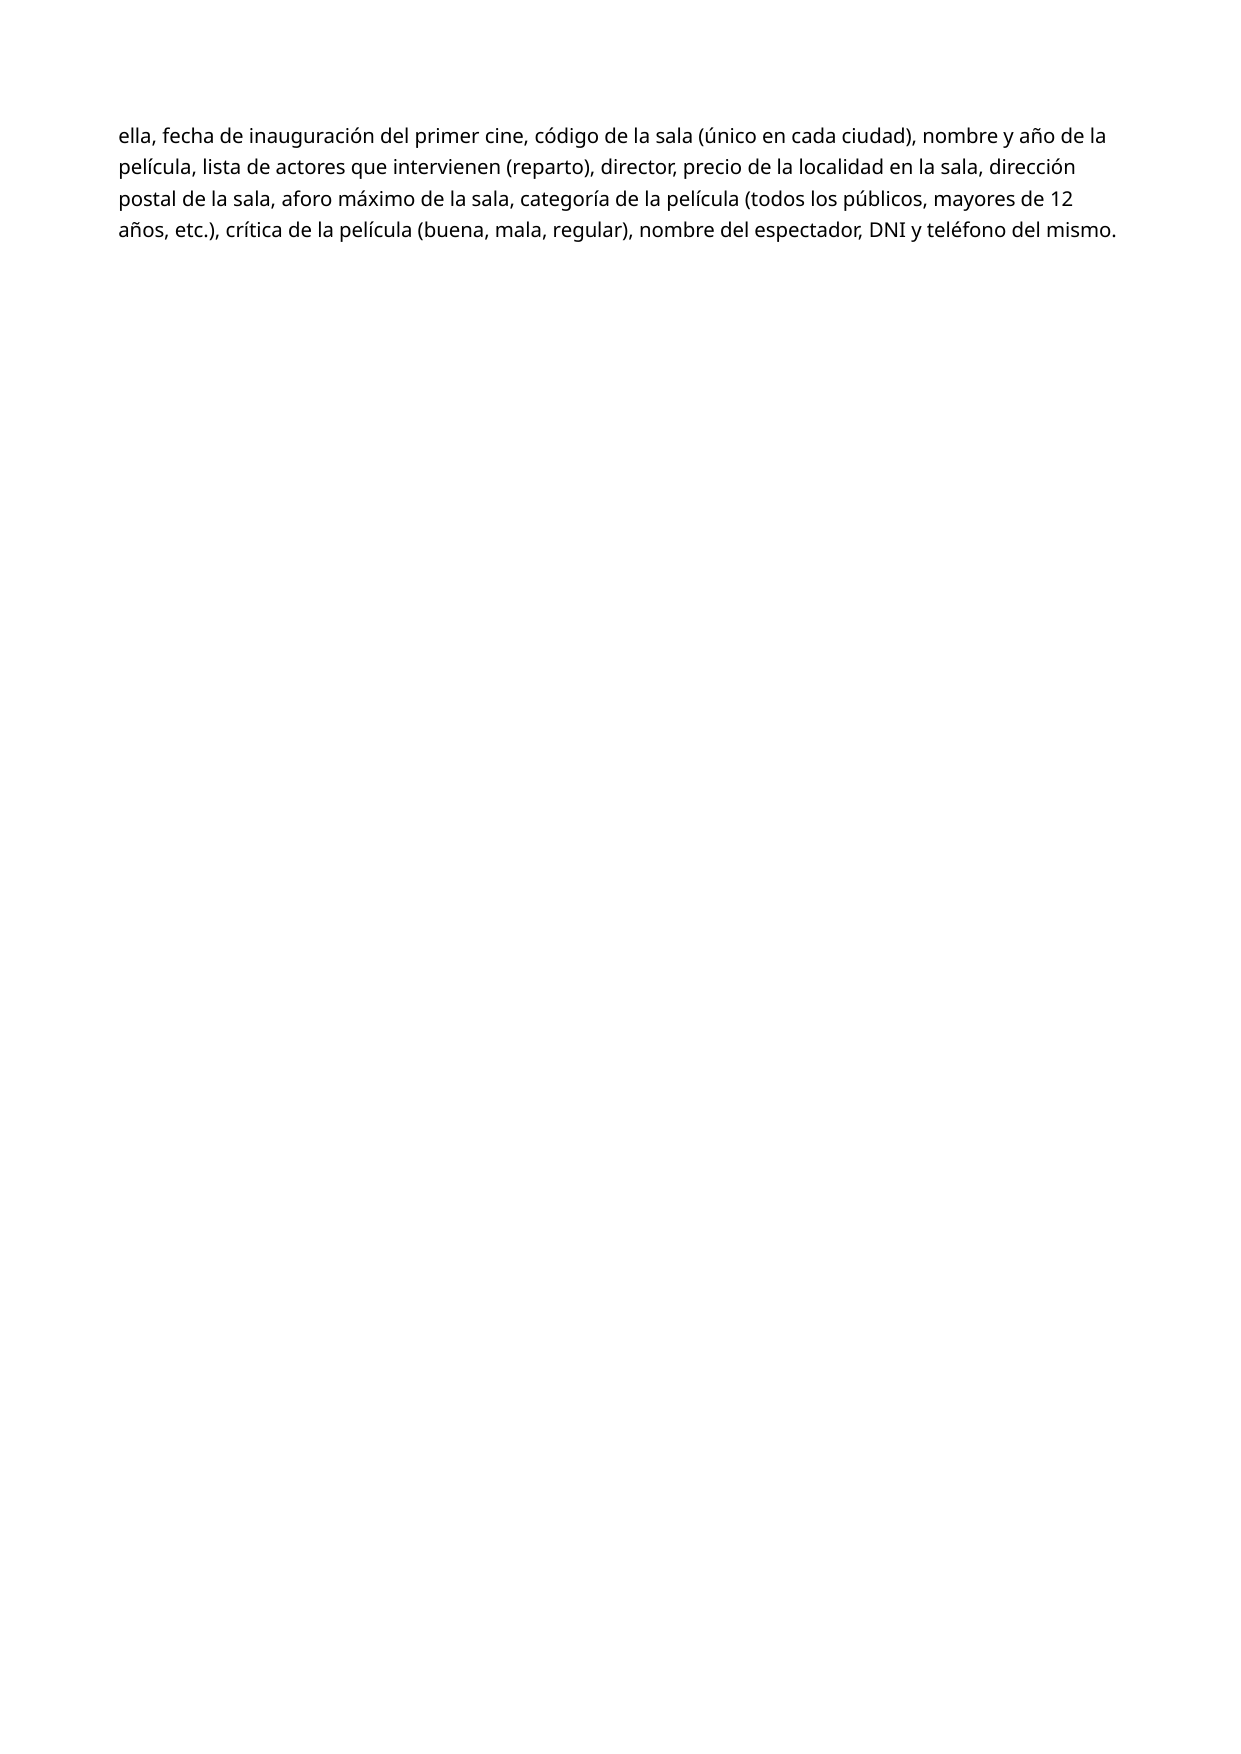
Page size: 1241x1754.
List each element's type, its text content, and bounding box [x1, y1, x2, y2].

list ella, fecha de inauguración del primer cine, código de la sala (único en cada ciudad), nombre y año de la película, lista de actores que intervienen (reparto), director, precio de la localidad en la sala, dirección postal de la sala, aforo máximo de la sala, categoría de la película (todos los públicos, mayores de 12 años, etc.), crítica de la película (buena, mala, regular), nombre del espectador, DNI y teléfono del mismo. [118, 118, 1122, 243]
